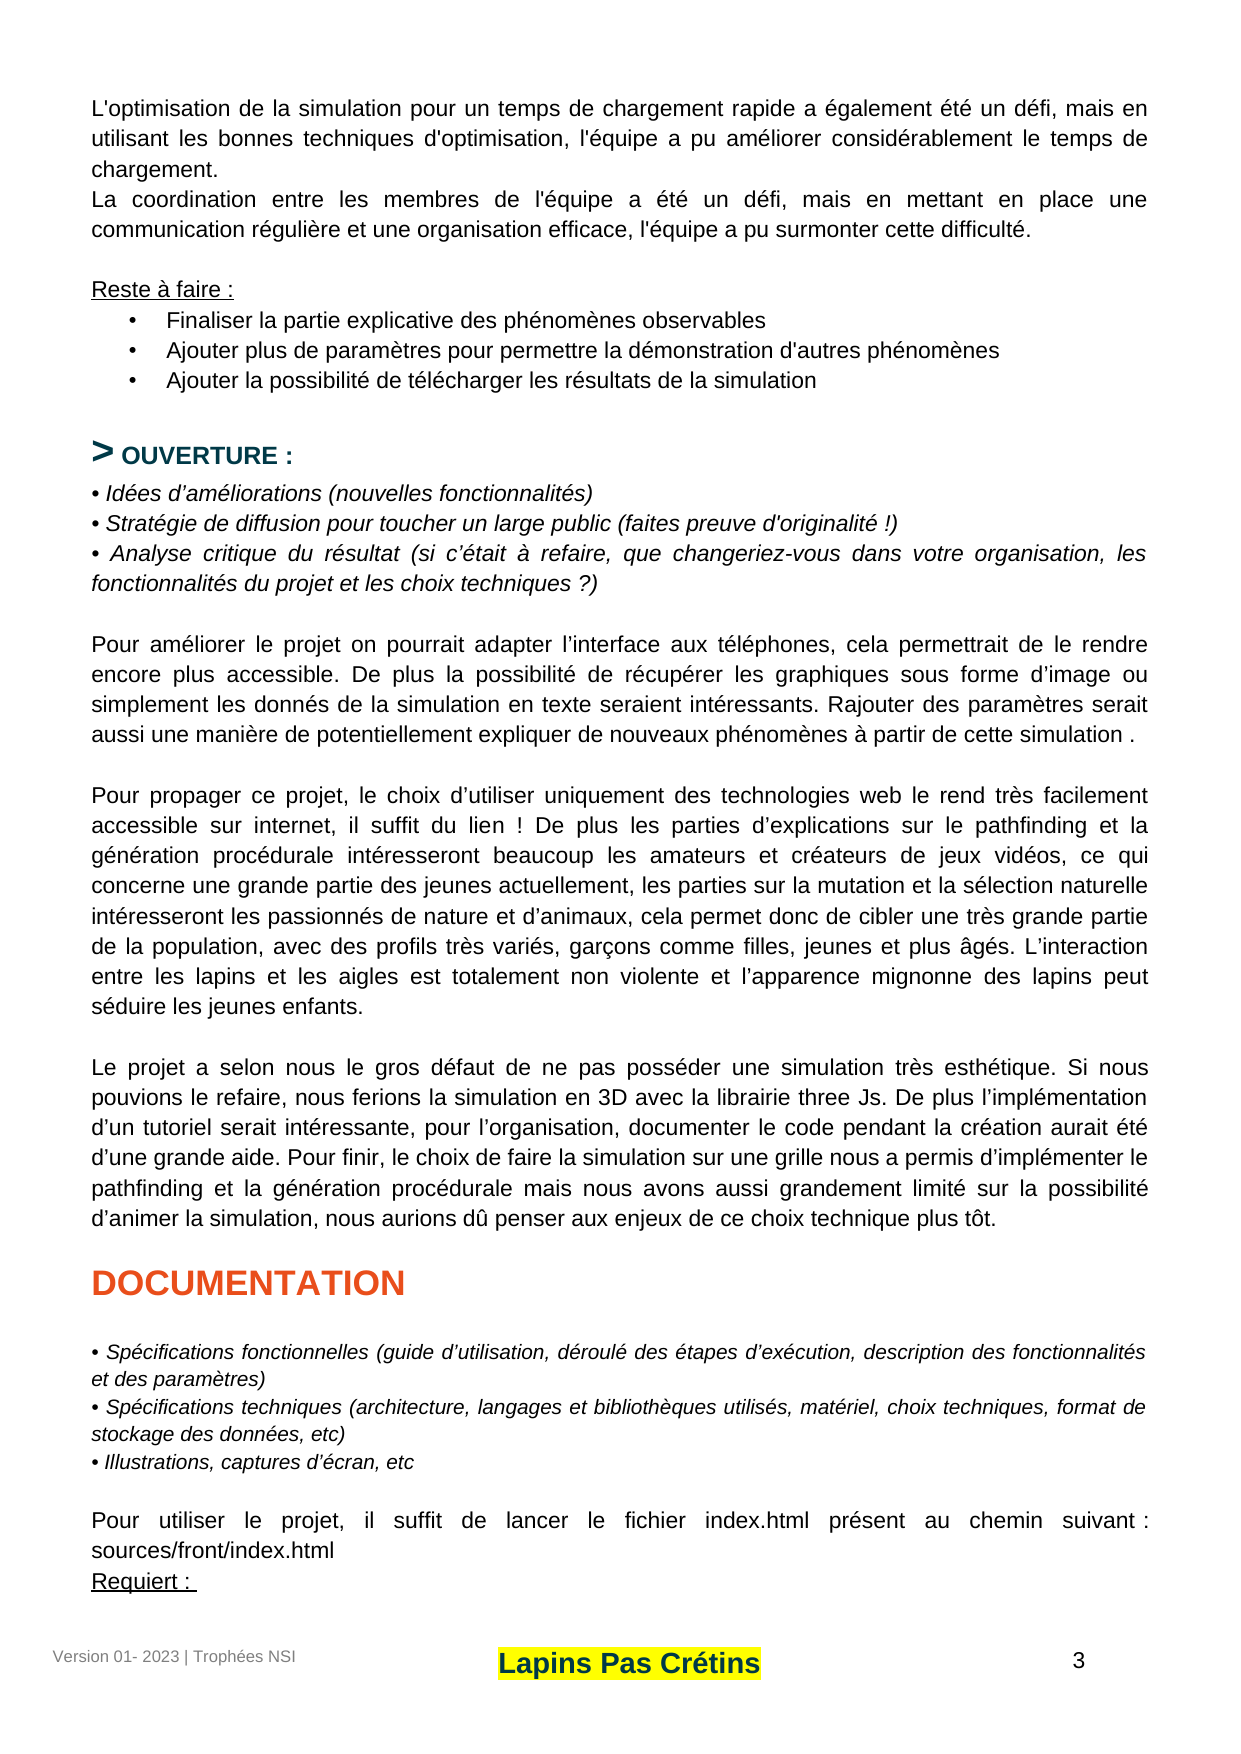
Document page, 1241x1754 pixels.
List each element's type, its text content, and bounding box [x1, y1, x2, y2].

list Ajouter la possibilité de télécharger les résultats de la simulation [128, 367, 1149, 393]
text > OUVERTURE : [91, 427, 1149, 473]
text L'optimisation de la simulation pour un temps de chargement rapide a également été un défi, mais en utilisant les bonnes techniques d'optimisation, l'équipe a pu améliorer considérablement le temps de chargement. [91, 95, 1149, 182]
text • Spécifications techniques (architecture, langages et bibliothèques utilisés, matériel, choix techniques, format de stockage des données, etc) [91, 1394, 1149, 1446]
text • Spécifications fonctionnelles (guide d’utilisation, déroulé des étapes d’exécution, description des fonctionnalités et des paramètres) [91, 1339, 1149, 1391]
text Le projet a selon nous le gros défaut de ne pas posséder une simulation très esthétique. Si nous pouvions le refaire, nous ferions la simulation en 3D avec la librairie three Js. De plus l’implémentation d’un tutoriel serait intéressante, pour l’organisation, documenter le code pendant la création aurait été d’une grande aide. Pour finir, le choix de faire la simulation sur une grille nous a permis d’implémenter le pathfinding et la génération procédurale mais nous avons aussi grandement limité sur la possibilité d’animer la simulation, nous aurions dû penser aux enjeux de ce choix technique plus tôt. [91, 1054, 1149, 1231]
list Ajouter plus de paramètres pour permettre la démonstration d'autres phénomènes [128, 337, 1149, 363]
list Finaliser la partie explicative des phénomènes observables [128, 307, 1149, 333]
text Pour améliorer le projet on pourrait adapter l’interface aux téléphones, cela permettrait de le rendre encore plus accessible. De plus la possibilité de récupérer les graphiques sous forme d’image ou simplement les donnés de la simulation en texte seraient intéressants. Rajouter des paramètres serait aussi une manière de potentiellement expliquer de nouveaux phénomènes à partir de cette simulation . [91, 631, 1149, 748]
text Pour utiliser le projet, il suffit de lancer le fichier index.html présent au chemin suivant : sources/front/index.html [91, 1507, 1149, 1564]
text • Analyse critique du résultat (si c’était à refaire, que changeriez-vous dans votre organisation, les fonctionnalités du projet et les choix techniques ?) [91, 540, 1149, 597]
text La coordination entre les membres de l'équipe a été un défi, mais en mettant en place une communication régulière et une organisation efficace, l'équipe a pu surmonter cette difficulté. [91, 186, 1149, 242]
text DOCUMENTATION [91, 1262, 1149, 1303]
text Pour propager ce projet, le choix d’utiliser uniquement des technologies web le rend très facilement accessible sur internet, il suffit du lien ! De plus les parties d’explications sur le pathfinding et la génération procédurale intéresseront beaucoup les amateurs et créateurs de jeux vidéos, ce qui concerne une grande partie des jeunes actuellement, les parties sur la mutation et la sélection naturelle intéresseront les passionnés de nature et d’animaux, cela permet donc de cibler une très grande partie de la population, avec des profils très variés, garçons comme filles, jeunes et plus âgés. L’interaction entre les lapins et les aigles est totalement non violente et l’apparence mignonne des lapins peut séduire les jeunes enfants. [91, 782, 1149, 1020]
text • Illustrations, captures d’écran, etc [91, 1449, 1149, 1473]
text • Idées d’améliorations (nouvelles fonctionnalités) [91, 480, 1149, 506]
text Reste à faire : [91, 276, 1149, 303]
text Requiert : [91, 1568, 1149, 1594]
text • Stratégie de diffusion pour toucher un large public (faites preuve d'originalité !) [91, 510, 1149, 536]
